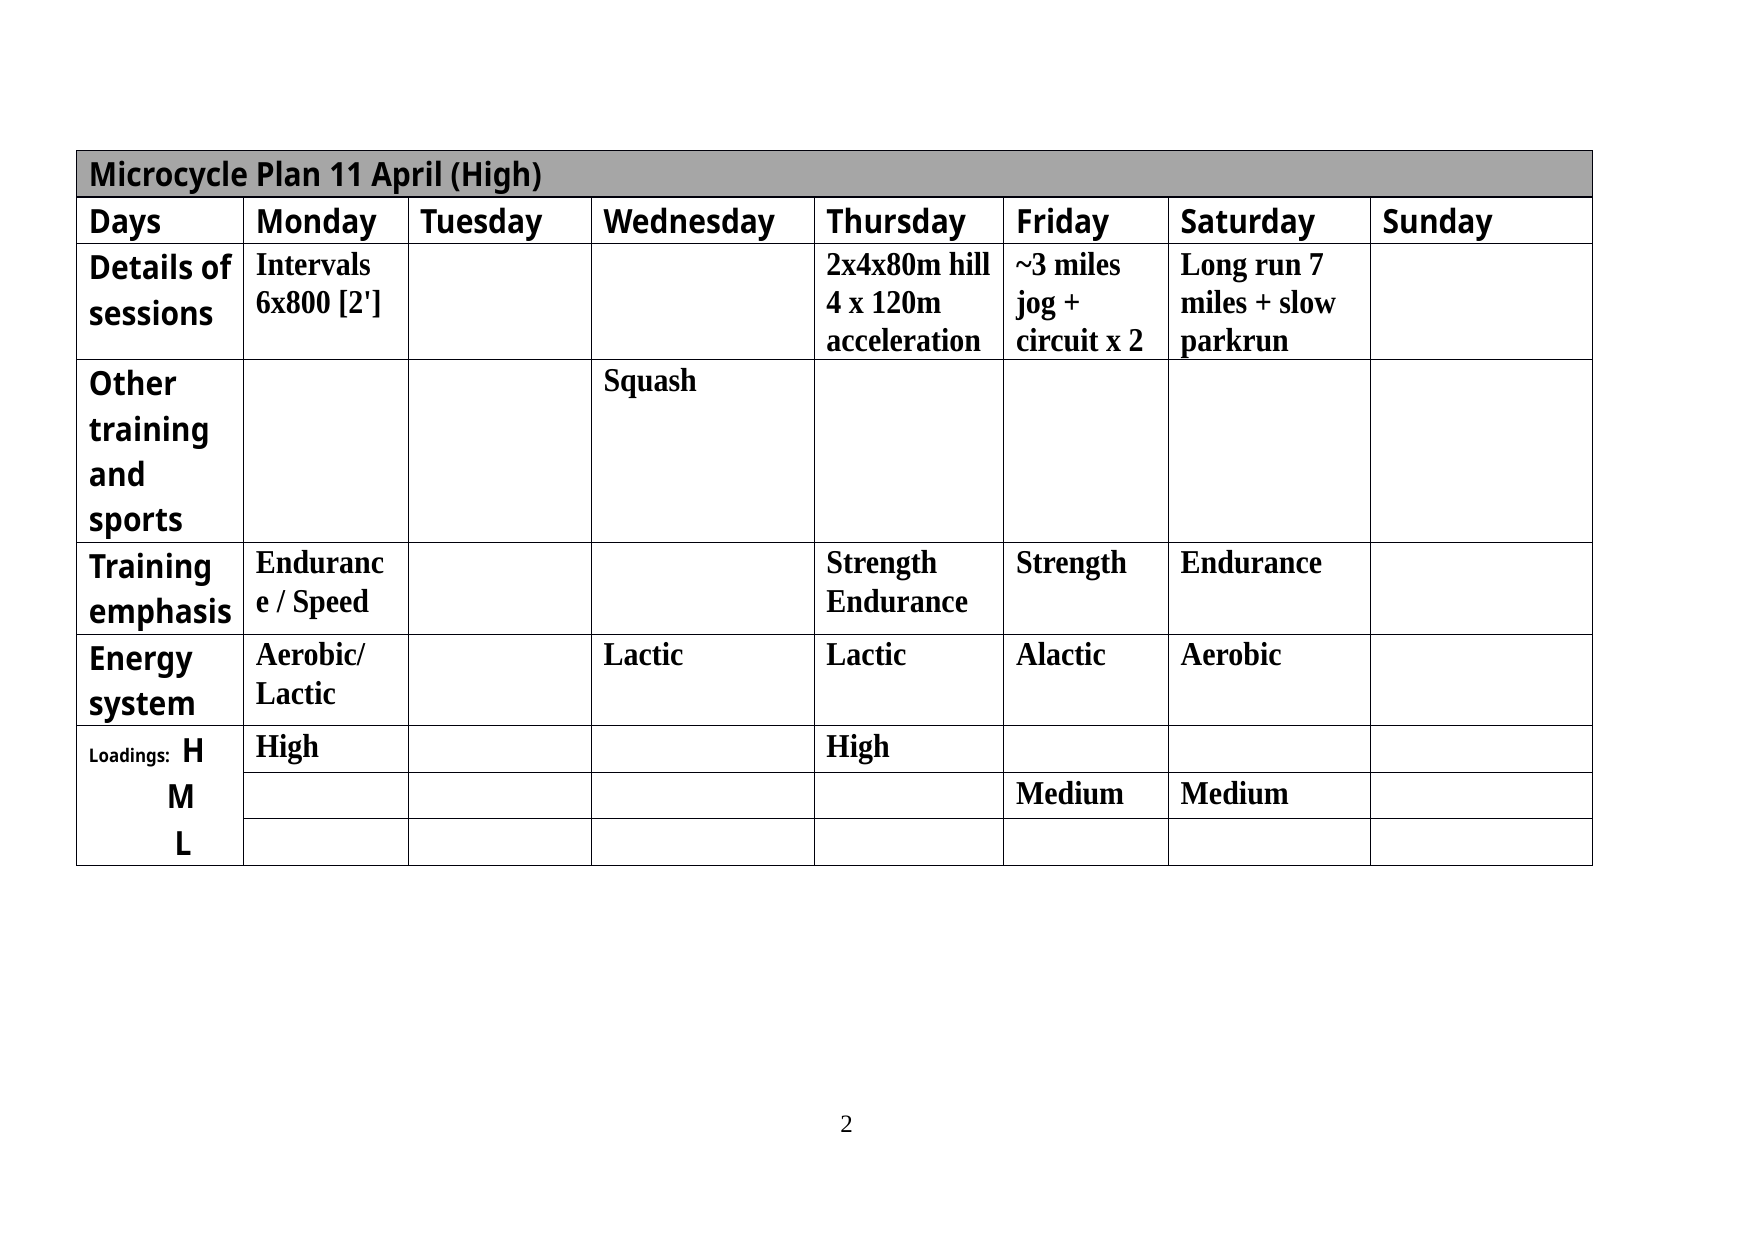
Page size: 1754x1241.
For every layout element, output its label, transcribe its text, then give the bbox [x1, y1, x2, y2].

table_cell Energy system [77, 635, 243, 725]
table_cell Training emphasis [77, 543, 243, 633]
table_cell [592, 819, 814, 865]
table_cell [1371, 360, 1592, 542]
table_cell [592, 543, 814, 633]
table_cell Lactic [592, 635, 814, 725]
table_cell Sunday [1371, 198, 1592, 243]
table_cell [1371, 244, 1592, 359]
table_cell Other training and sports [77, 360, 243, 542]
table_cell [592, 244, 814, 359]
table_cell [815, 360, 1003, 542]
table_cell Alactic [1004, 635, 1168, 725]
table_cell Intervals 6x800 [2'] [244, 244, 408, 359]
table_cell Friday [1004, 198, 1168, 243]
table_cell [409, 726, 591, 772]
table_cell Days [77, 198, 243, 243]
table_cell Saturday [1169, 198, 1370, 243]
table_cell Endurance / Speed [244, 543, 408, 633]
table_cell Thursday [815, 198, 1003, 243]
table_cell [244, 819, 408, 865]
table_cell Long run 7 miles + slow parkrun [1169, 244, 1370, 359]
table_cell Medium [1169, 773, 1370, 818]
table_cell Endurance [1169, 543, 1370, 633]
table_cell [1371, 543, 1592, 633]
table_cell Details of sessions [77, 244, 243, 359]
table_cell High [815, 726, 1003, 772]
table_cell M [77, 772, 243, 818]
table_cell Aerobic [1169, 635, 1370, 725]
table_cell [409, 773, 591, 818]
table_cell Strength [1004, 543, 1168, 633]
table_cell [592, 726, 814, 772]
table_cell [1169, 819, 1370, 865]
table_cell [244, 773, 408, 818]
table_cell [815, 773, 1003, 818]
table_cell [244, 360, 408, 542]
table_cell [409, 360, 591, 542]
table_cell [1169, 726, 1370, 772]
table_cell ~3 miles jog + circuit x 2 [1004, 244, 1168, 359]
table_cell [1371, 726, 1592, 772]
table_cell 2x4x80m hill 4 x 120m acceleration [815, 244, 1003, 359]
table_cell [1004, 726, 1168, 772]
table_cell [1371, 773, 1592, 818]
table_cell Strength Endurance [815, 543, 1003, 633]
table_cell [1371, 635, 1592, 725]
table_cell Wednesday [592, 198, 814, 243]
table_cell L [77, 818, 243, 865]
table_cell Loadings: H [77, 726, 243, 772]
table_cell Lactic [815, 635, 1003, 725]
table_cell Tuesday [409, 198, 591, 243]
table_cell Medium [1004, 773, 1168, 818]
table_cell High [244, 726, 408, 772]
table_cell [409, 819, 591, 865]
table_cell Squash [592, 360, 814, 542]
table_header Microcycle Plan 11 April (High) [77, 151, 1592, 196]
table_cell Monday [244, 198, 408, 243]
table_cell [409, 635, 591, 725]
table_cell [409, 543, 591, 633]
table_cell [1004, 360, 1168, 542]
table_cell [1371, 819, 1592, 865]
table_cell [1004, 819, 1168, 865]
table_cell [409, 244, 591, 359]
table_cell Aerobic/ Lactic [244, 635, 408, 725]
table_cell [815, 819, 1003, 865]
table_cell [592, 773, 814, 818]
table_cell [1169, 360, 1370, 542]
